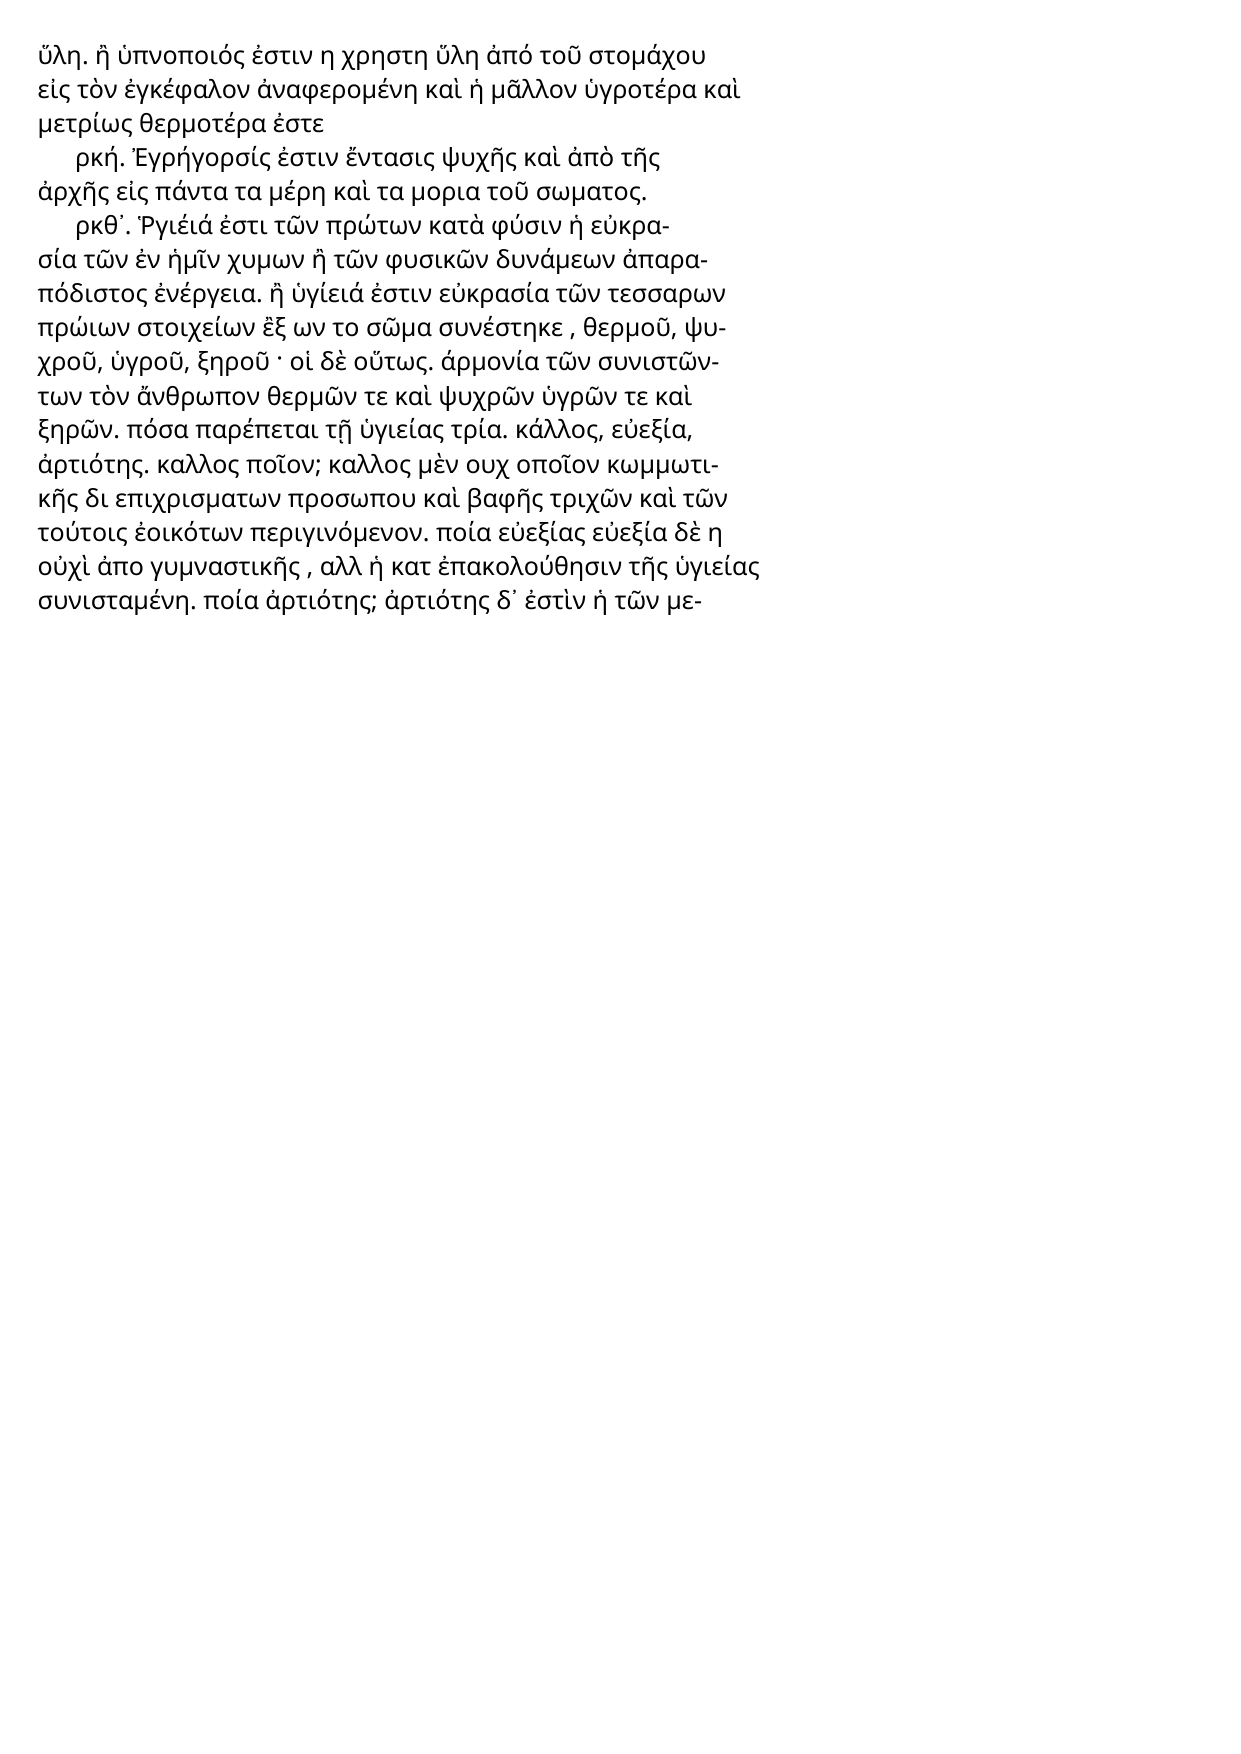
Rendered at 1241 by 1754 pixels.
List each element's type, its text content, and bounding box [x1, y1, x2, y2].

text ρκή. Ἐγρήγορσίς ἐστιν ἔντασις ψυχῆς καὶ ἀπὸ τῆς ἀρχῆς εἰς πάντα τα μέρη καὶ τα μορια τοῦ σωματος. [37, 140, 1203, 208]
text ρκθ᾽. Ῥγιέιά ἐστι τῶν πρώτων κατὰ φύσιν ἡ εὐκρα- σία τῶν ἐν ἡμῖν χυμων ἢ τῶν φυσικῶν δυνάμεων ἀπαρα- πόδιστος ἐνέργεια. ἢ ὑγίειά ἐστιν εὐκρασία τῶν τεσσαρων πρώιων στοιχείων ἒξ ων το σῶμα συνέστηκε , θερμοῦ, ψυ- χροῦ, ὑγροῦ, ξηροῦ · οἱ δὲ οὕτως. άρμονία τῶν συνιστῶν- των τὸν ἄνθρωπον θερμῶν τε καὶ ψυχρῶν ὑγρῶν τε καὶ ξηρῶν. πόσα παρέπεται τῇ ὑγιείας τρία. κάλλος, εὐεξία, ἀρτιότης. καλλος ποῖον; καλλος μὲν ουχ οποῖον κωμμωτι- κῆς δι επιχρισματων προσωπου καὶ βαφῆς τριχῶν καὶ τῶν τούτοις ἐοικότων περιγινόμενον. ποία εὐεξίας εὐεξία δὲ η οὐχὶ ἀπο γυμναστικῆς , αλλ ἡ κατ ἐπακολούθησιν τῆς ὑγιείας συνισταμένη. ποία ἀρτιότης; ἀρτιότης δ᾽ ἐστὶν ἡ τῶν με- [37, 208, 1203, 617]
text ὕλη. ἢ ὑπνοποιός ἐστιν η χρηστη ὕλη ἀπό τοῦ στομάχου εἰς τὸν ἐγκέφαλον ἀναφερομένη καὶ ἡ μᾶλλον ὑγροτέρα καὶ μετρίως θερμοτέρα ἐστε [37, 37, 1203, 140]
